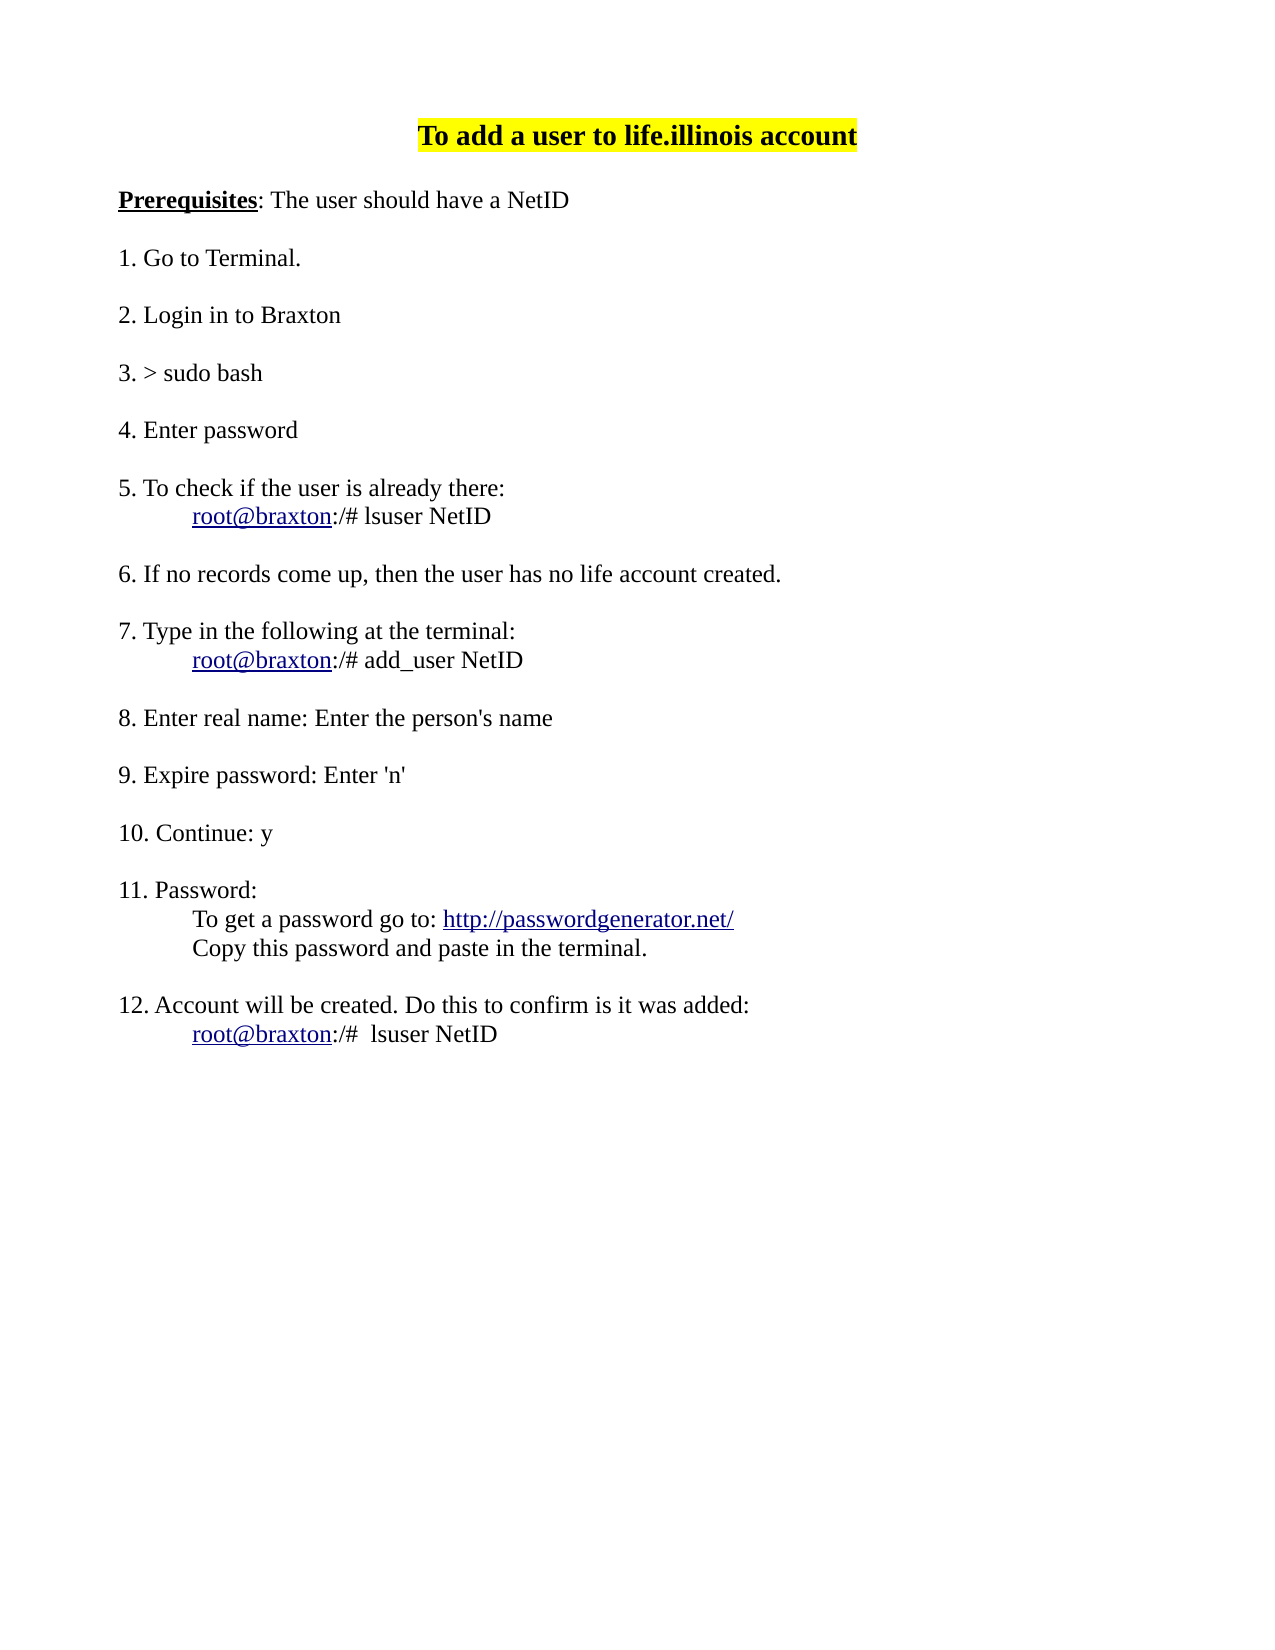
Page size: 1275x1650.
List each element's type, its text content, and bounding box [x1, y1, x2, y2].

text To add a user to life.illinois account [118, 118, 1157, 152]
text 10. Continue: y [118, 818, 1157, 846]
text 12. Account will be created. Do this to confirm is it was added: [118, 990, 1157, 1019]
text root@braxton:/# lsuser NetID [118, 1019, 1157, 1048]
text 6. If no records come up, then the user has no life account created. [118, 559, 1157, 588]
text To get a password go to: http://passwordgenerator.net/ [118, 904, 1157, 933]
text root@braxton:/# add_user NetID [118, 645, 1157, 674]
text 4. Enter password [118, 415, 1157, 444]
text 5. To check if the user is already there: [118, 473, 1157, 501]
text 8. Enter real name: Enter the person's name [118, 703, 1157, 731]
text Prerequisites: The user should have a NetID [118, 185, 1157, 214]
text 2. Login in to Braxton [118, 300, 1157, 329]
text 7. Type in the following at the terminal: [118, 616, 1157, 645]
text 1. Go to Terminal. [118, 243, 1157, 271]
text 11. Password: [118, 875, 1157, 904]
text root@braxton:/# lsuser NetID [118, 501, 1157, 530]
text 3. > sudo bash [118, 358, 1157, 386]
text Copy this password and paste in the terminal. [118, 933, 1157, 961]
text 9. Expire password: Enter 'n' [118, 760, 1157, 789]
